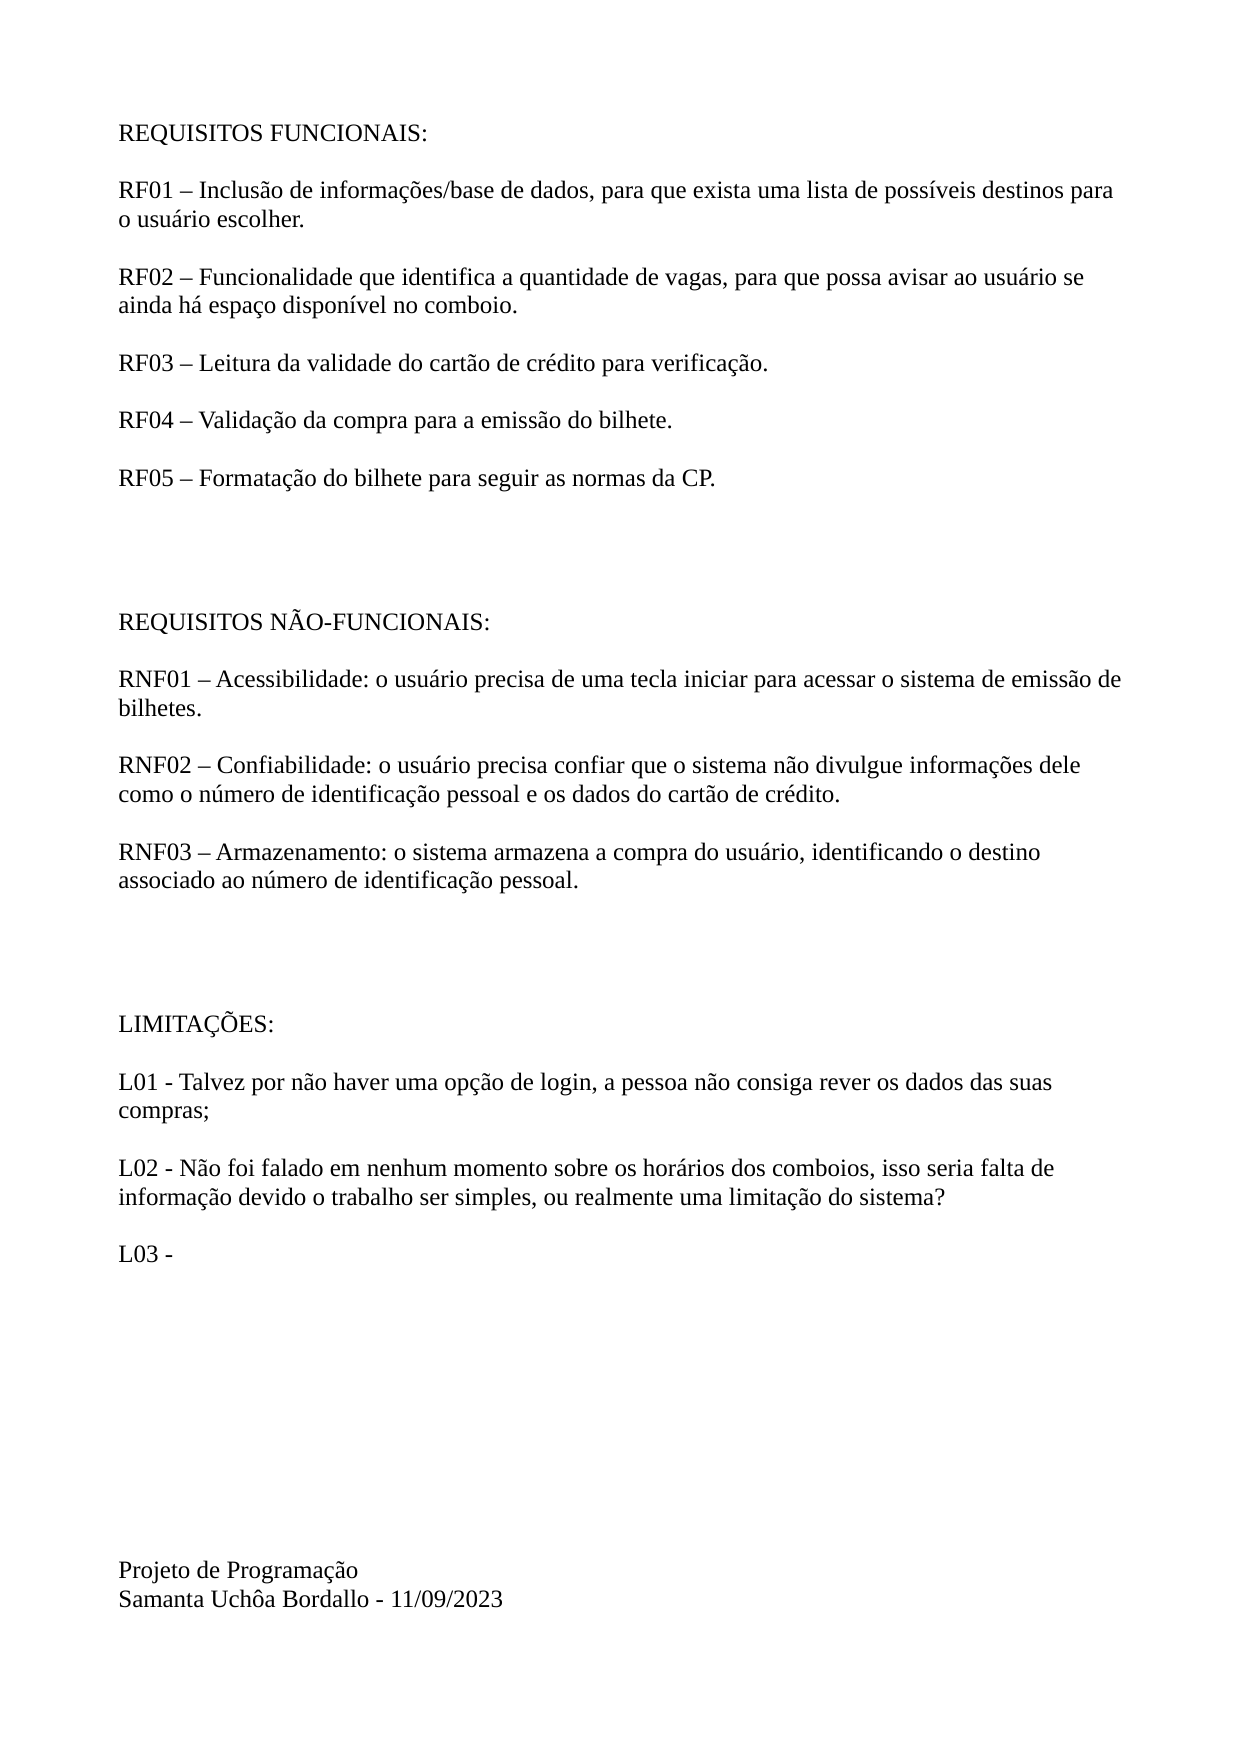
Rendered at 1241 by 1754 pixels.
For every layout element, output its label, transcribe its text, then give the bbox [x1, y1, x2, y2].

text RNF01 – Acessibilidade: o usuário precisa de uma tecla iniciar para acessar o sistema de emissão de bilhetes. [118, 664, 1122, 722]
text RF02 – Funcionalidade que identifica a quantidade de vagas, para que possa avisar ao usuário se ainda há espaço disponível no comboio. [118, 262, 1122, 319]
text RF01 – Inclusão de informações/base de dados, para que exista uma lista de possíveis destinos para o usuário escolher. [118, 176, 1122, 233]
text RF05 – Formatação do bilhete para seguir as normas da CP. [118, 463, 1122, 492]
text RNF02 – Confiabilidade: o usuário precisa confiar que o sistema não divulgue informações dele como o número de identificação pessoal e os dados do cartão de crédito. [118, 751, 1122, 808]
text RF04 – Validação da compra para a emissão do bilhete. [118, 406, 1122, 434]
text L02 - Não foi falado em nenhum momento sobre os horários dos comboios, isso seria falta de informação devido o trabalho ser simples, ou realmente uma limitação do sistema? [118, 1153, 1122, 1211]
text Projeto de Programação [118, 1556, 1122, 1584]
text L01 - Talvez por não haver uma opção de login, a pessoa não consiga rever os dados das suas compras; [118, 1067, 1122, 1124]
text REQUISITOS FUNCIONAIS: [118, 118, 1122, 147]
text RF03 – Leitura da validade do cartão de crédito para verificação. [118, 348, 1122, 377]
text L03 - [118, 1239, 1122, 1268]
text LIMITAÇÕES: [118, 1009, 1122, 1038]
text RNF03 – Armazenamento: o sistema armazena a compra do usuário, identificando o destino associado ao número de identificação pessoal. [118, 837, 1122, 894]
text Samanta Uchôa Bordallo - 11/09/2023 [118, 1584, 1122, 1613]
text REQUISITOS NÃO-FUNCIONAIS: [118, 607, 1122, 636]
